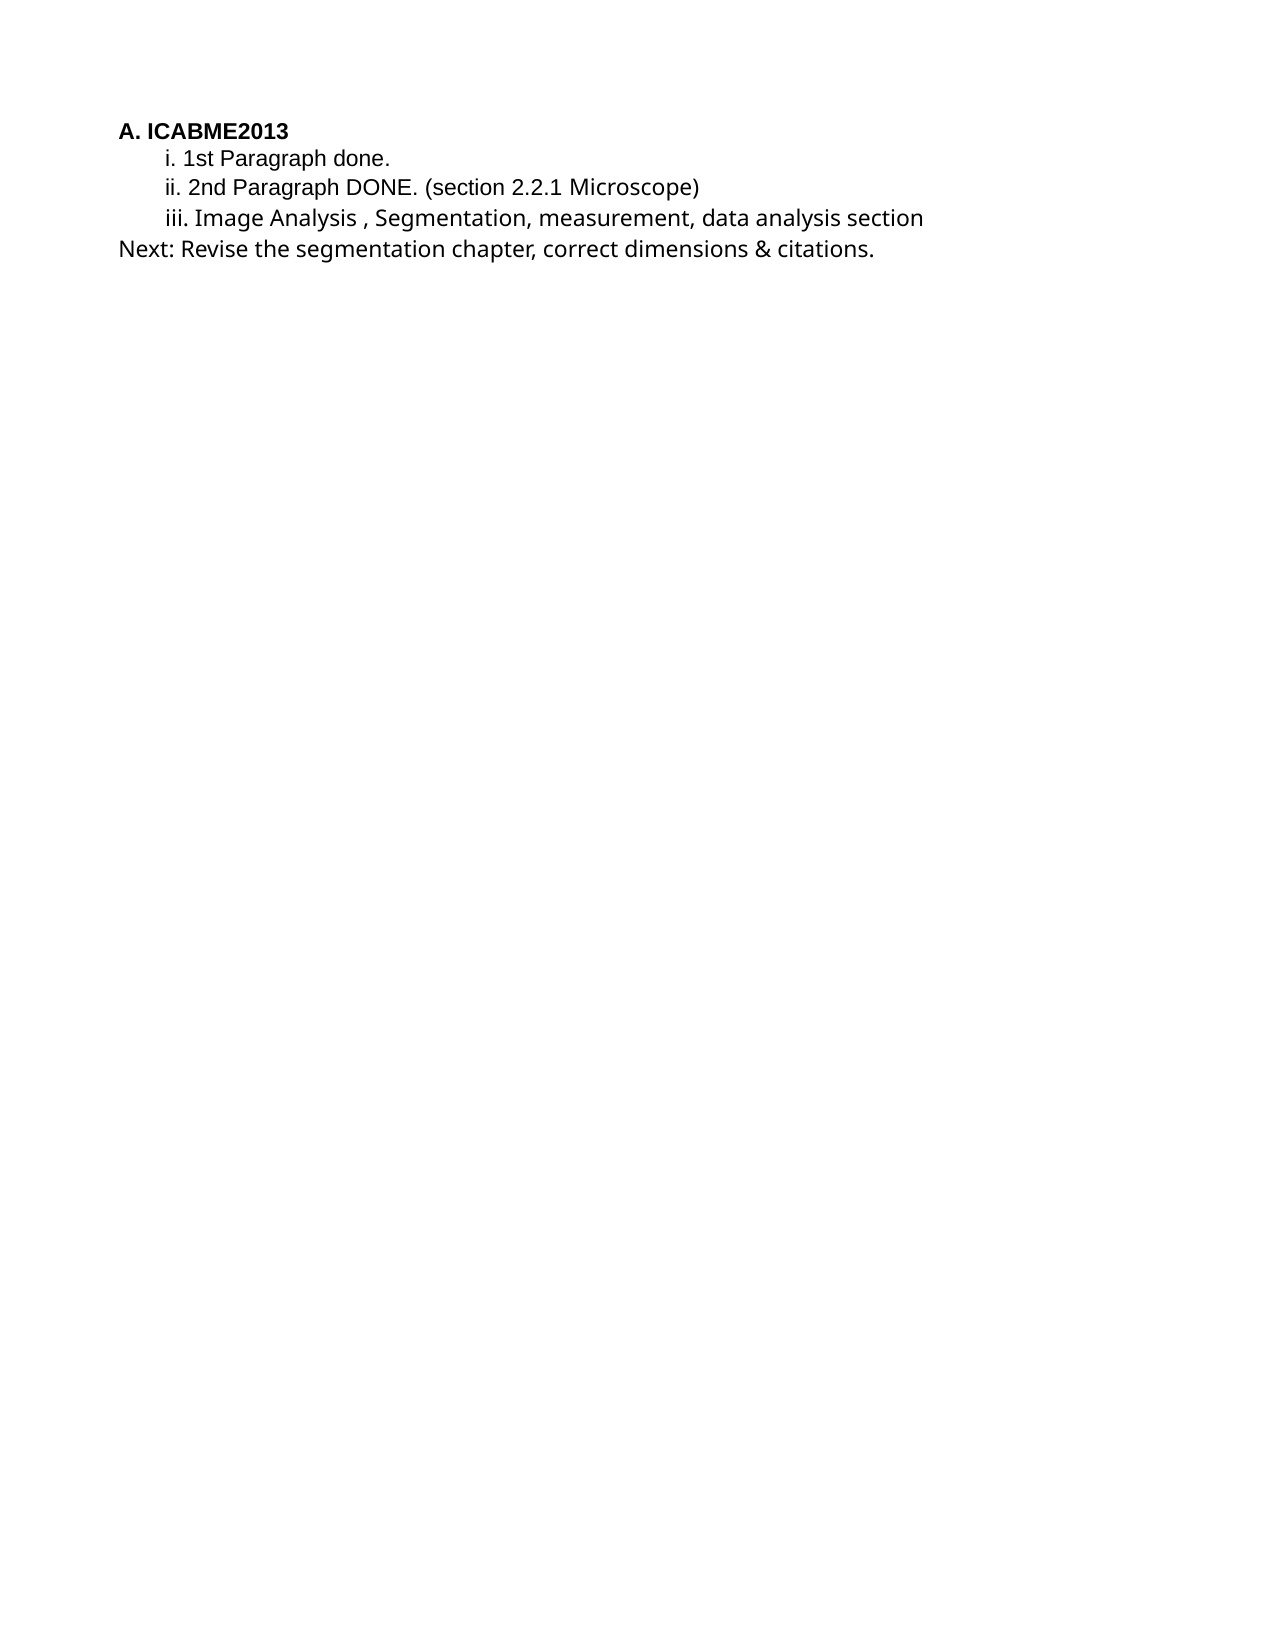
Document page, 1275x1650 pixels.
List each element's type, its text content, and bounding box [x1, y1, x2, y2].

text Next: Revise the segmentation chapter, correct dimensions & citations. [118, 233, 1157, 264]
text i. 1st Paragraph done. [118, 144, 1157, 171]
text iii. Image Analysis , Segmentation, measurement, data analysis section [118, 202, 1157, 233]
text ii. 2nd Paragraph DONE. (section 2.2.1 Microscope) [118, 171, 1157, 202]
text A. ICABME2013 [118, 118, 1157, 144]
